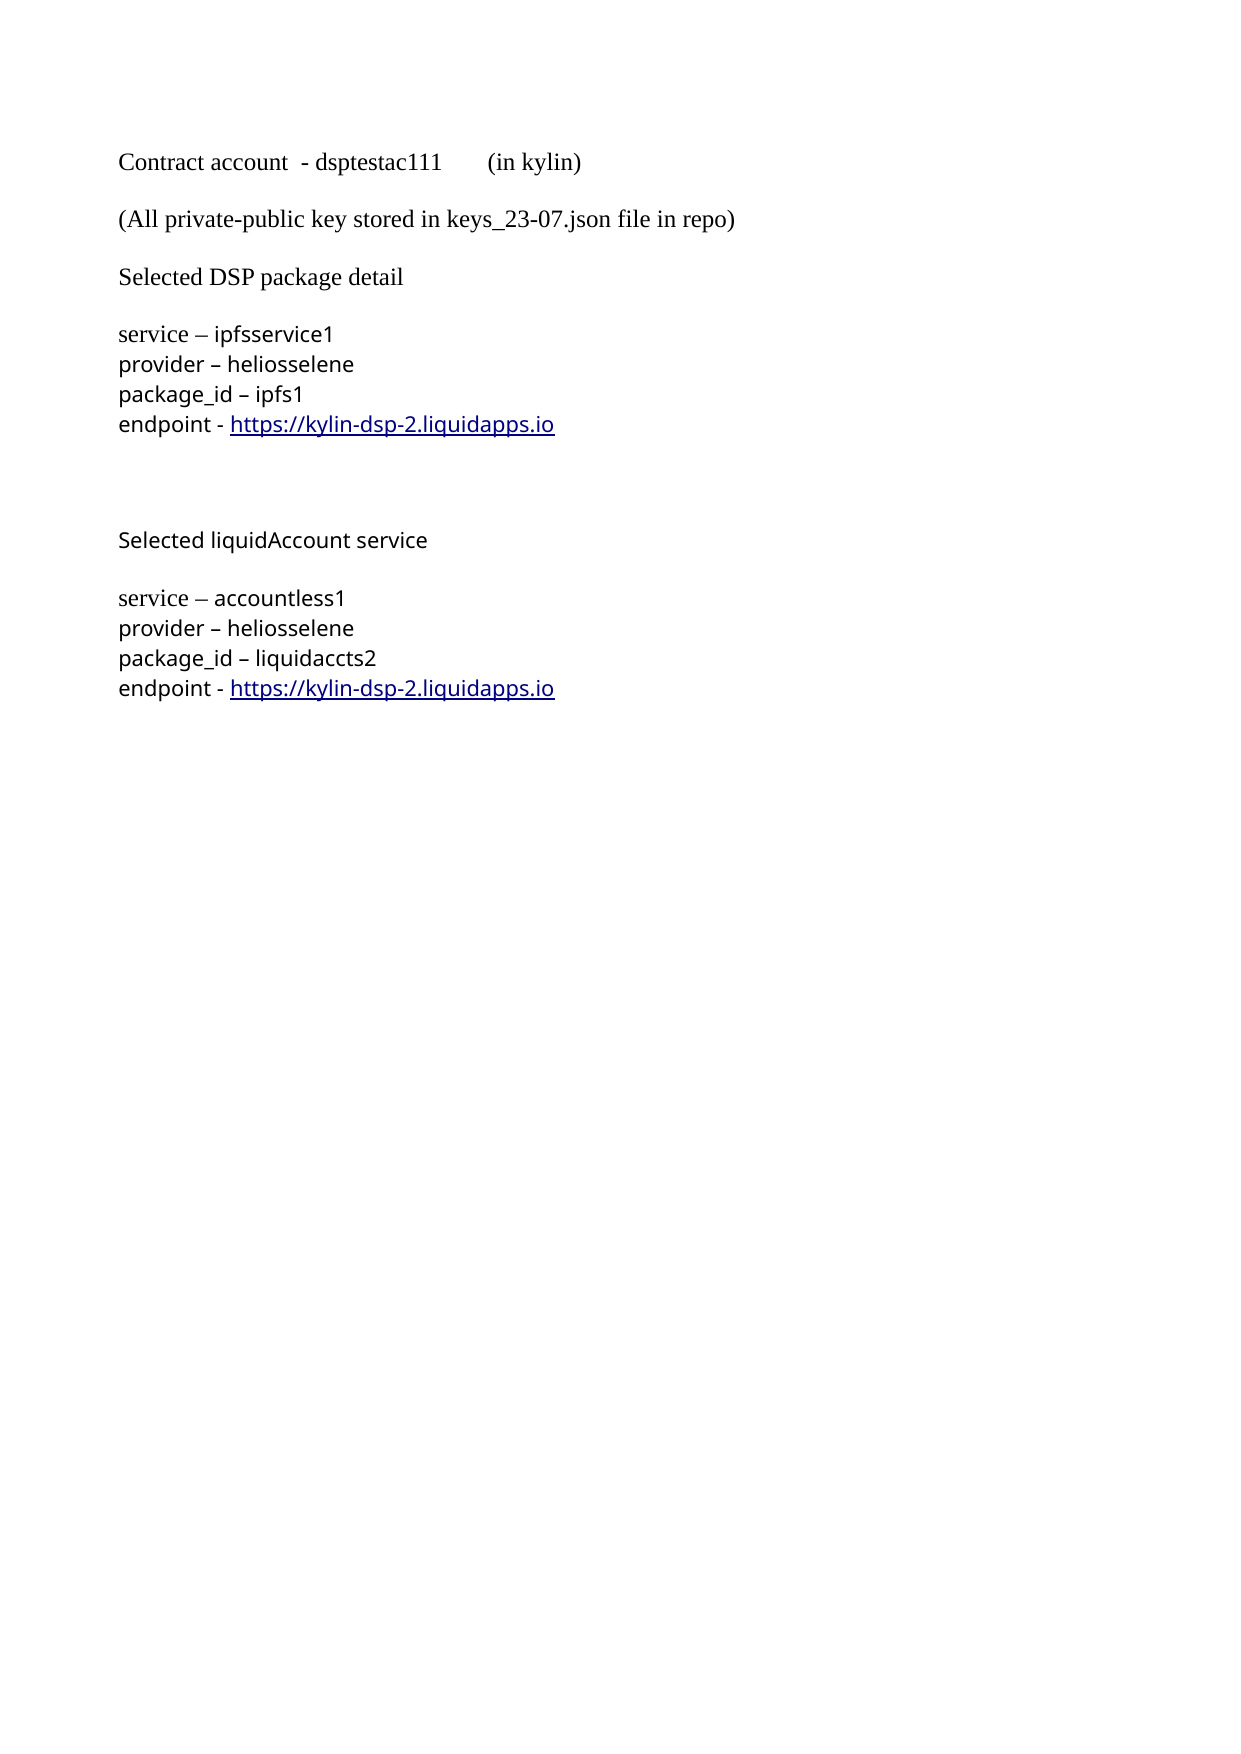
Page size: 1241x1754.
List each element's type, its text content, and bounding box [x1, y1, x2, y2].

text provider – heliosselene [118, 613, 1122, 643]
text package_id – liquidaccts2 [118, 643, 1122, 673]
text Contract account - dsptestac111 (in kylin) [118, 147, 1122, 176]
text service – ipfsservice1 [118, 319, 1122, 349]
text provider – heliosselene [118, 349, 1122, 379]
text package_id – ipfs1 [118, 379, 1122, 409]
text Selected liquidAccount service [118, 525, 1122, 554]
text endpoint - https://kylin-dsp-2.liquidapps.io [118, 409, 1122, 438]
text endpoint - https://kylin-dsp-2.liquidapps.io [118, 673, 1122, 702]
text service – accountless1 [118, 583, 1122, 613]
text Selected DSP package detail [118, 262, 1122, 291]
text (All private-public key stored in keys_23-07.json file in repo) [118, 204, 1122, 233]
